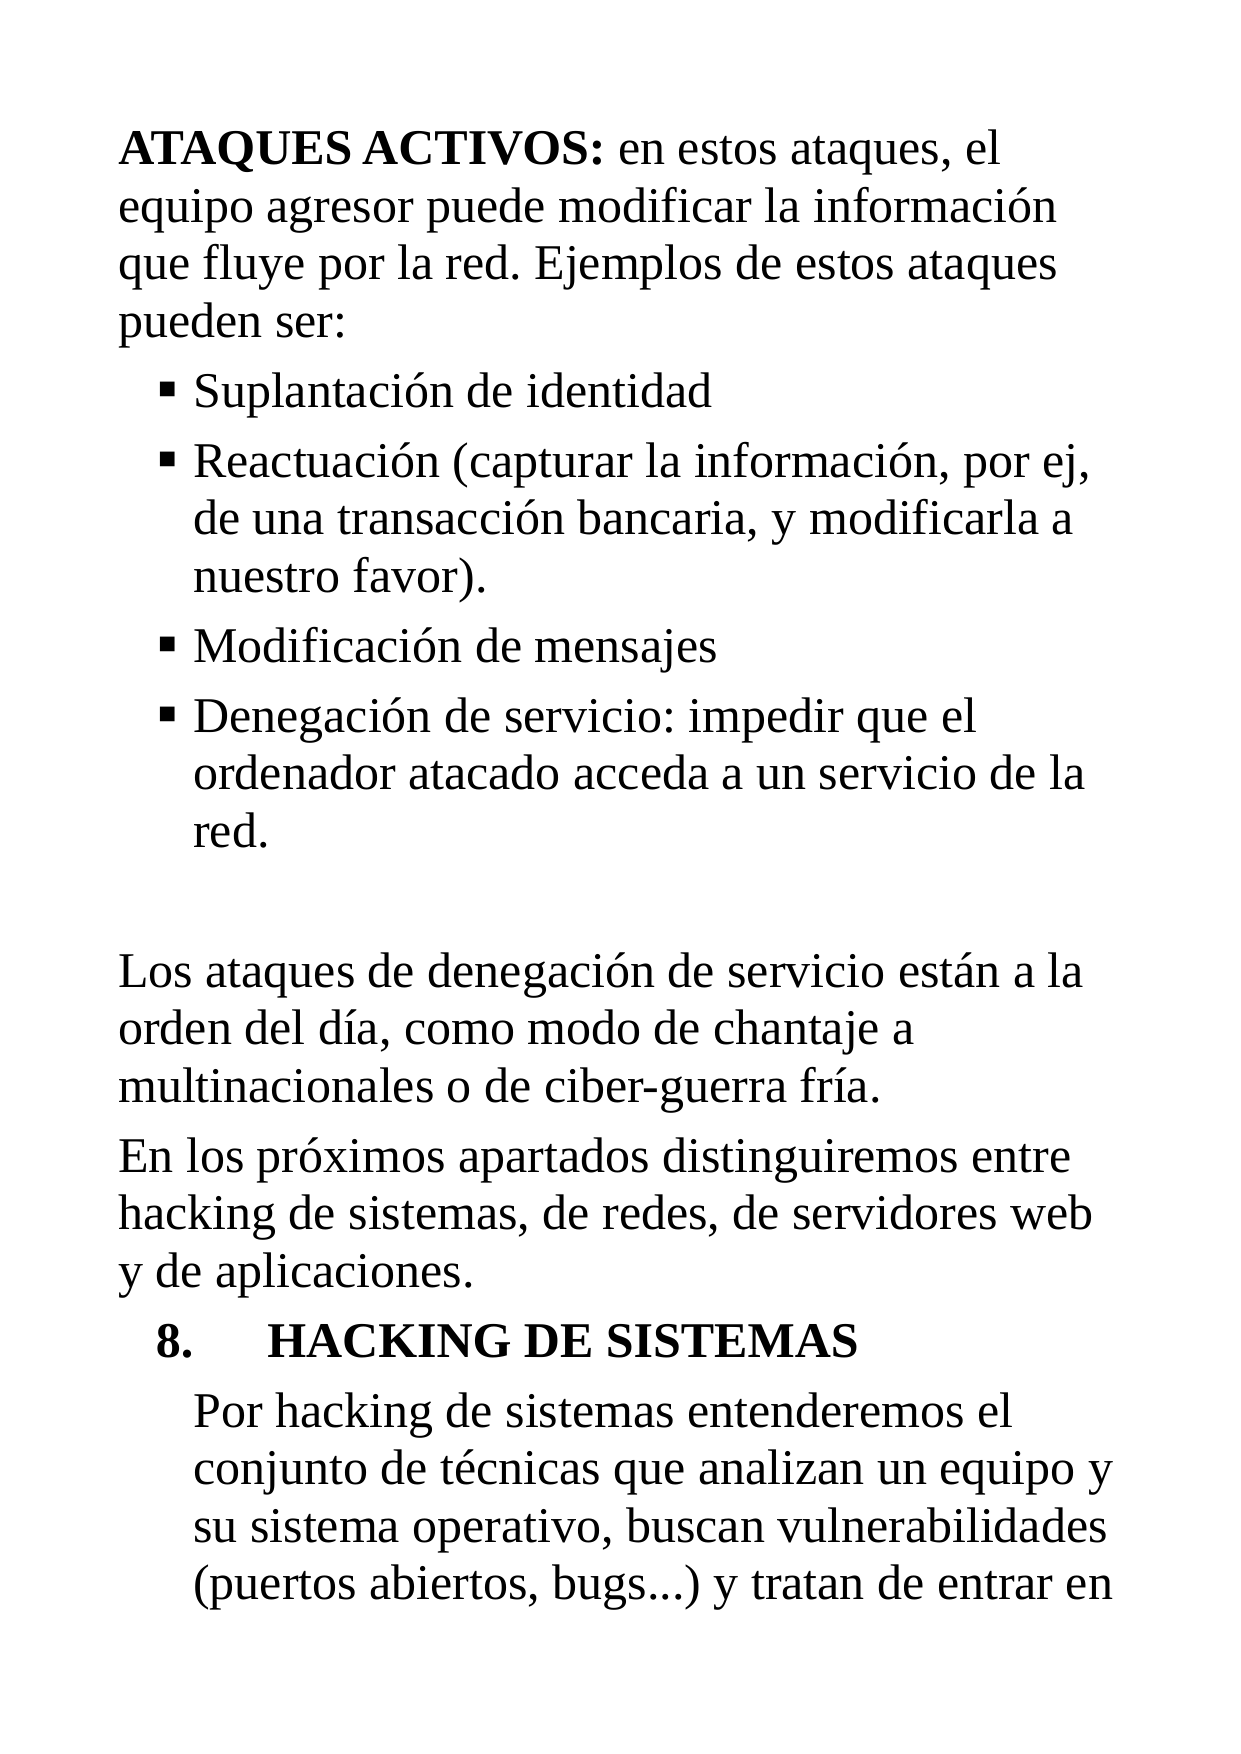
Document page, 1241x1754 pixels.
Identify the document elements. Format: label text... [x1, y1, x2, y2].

list Modificación de mensajes [156, 616, 1122, 673]
list Suplantación de identidad [156, 361, 1122, 418]
list Reactuación (capturar la información, por ej, de una transacción bancaria, y modificarla a nuestro favor). [156, 431, 1122, 603]
text Los ataques de denegación de servicio están a la orden del día, como modo de chantaje a multinacionales o de ciber-guerra fría. [118, 941, 1122, 1113]
text ATAQUES ACTIVOS: en estos ataques, el equipo agresor puede modificar la información que fluye por la red. Ejemplos de estos ataques pueden ser: [118, 118, 1122, 348]
list HACKING DE SISTEMAS [156, 1311, 1122, 1368]
text En los próximos apartados distinguiremos entre hacking de sistemas, de redes, de servidores web y de aplicaciones. [118, 1126, 1122, 1298]
list Denegación de servicio: impedir que el ordenador atacado acceda a un servicio de la red. [156, 686, 1122, 858]
list Por hacking de sistemas entenderemos el conjunto de técnicas que analizan un equipo y su sistema operativo, buscan vulnerabilidades (puertos abiertos, bugs...) y tratan de entrar en [156, 1381, 1122, 1611]
